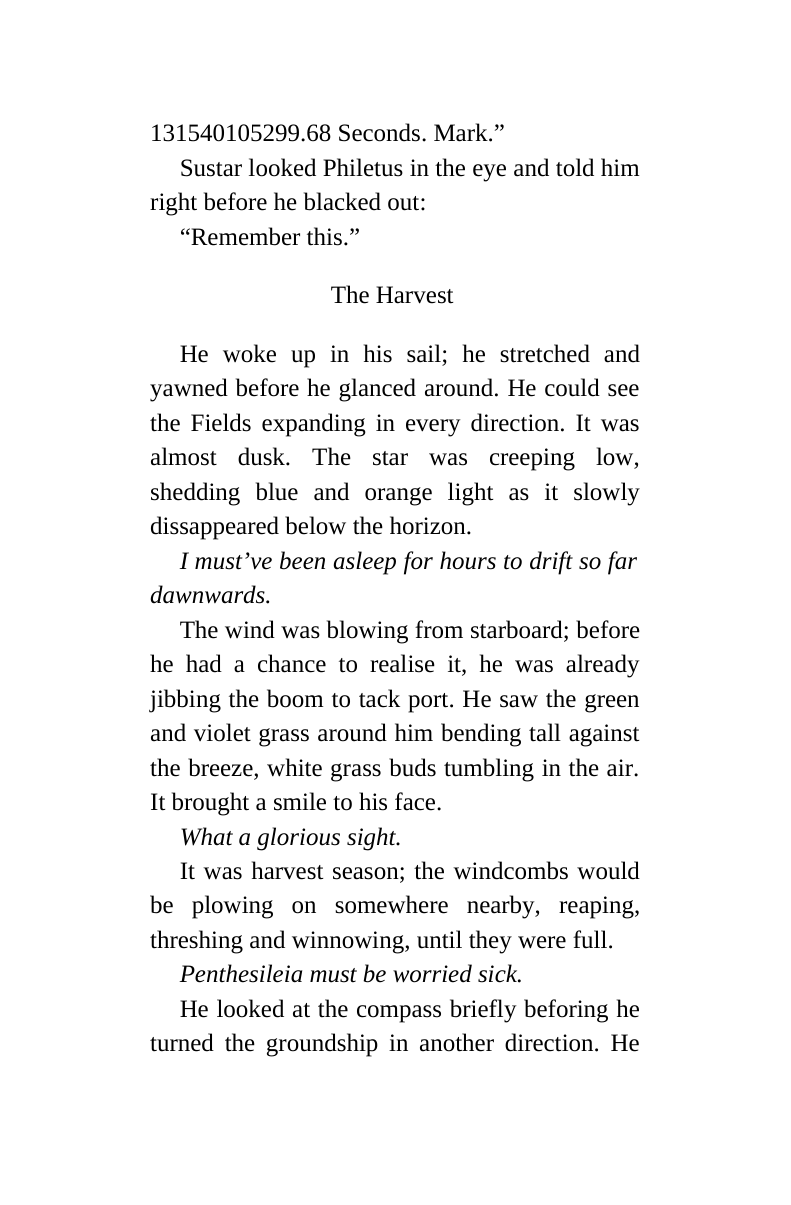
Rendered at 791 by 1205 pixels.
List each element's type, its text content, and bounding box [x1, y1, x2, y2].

text 131540105299.68 Seconds. Mark.” [150, 118, 640, 147]
text Sustar looked Philetus in the eye and told him right before he blacked out: [150, 153, 640, 216]
text Penthesileia must be worried sick. [150, 959, 640, 988]
text He woke up in his sail; he stretched and yawned before he glanced around. He could see the Fields expanding in every direction. It was almost dusk. The star was creeping low, shedding blue and orange light as it slowly dissappeared below the horizon. [150, 339, 640, 540]
text What a glorious sight. [150, 822, 640, 850]
text “Remember this.” [150, 222, 640, 250]
text The wind was blowing from starboard; before he had a chance to realise it, he was already jibbing the boom to tack port. He saw the green and violet grass around him bending tall against the breeze, white grass buds tumbling in the air. It brought a smile to his face. [150, 615, 640, 816]
text It was harvest season; the windcombs would be plowing on somewhere nearby, reaping, threshing and winnowing, until they were full. [150, 856, 640, 954]
text I must’ve been asleep for hours to drift so far dawnwards. [150, 546, 640, 609]
text He looked at the compass briefly beforing he turned the groundship in another direction. He [150, 994, 640, 1057]
text The Harvest [150, 280, 640, 309]
